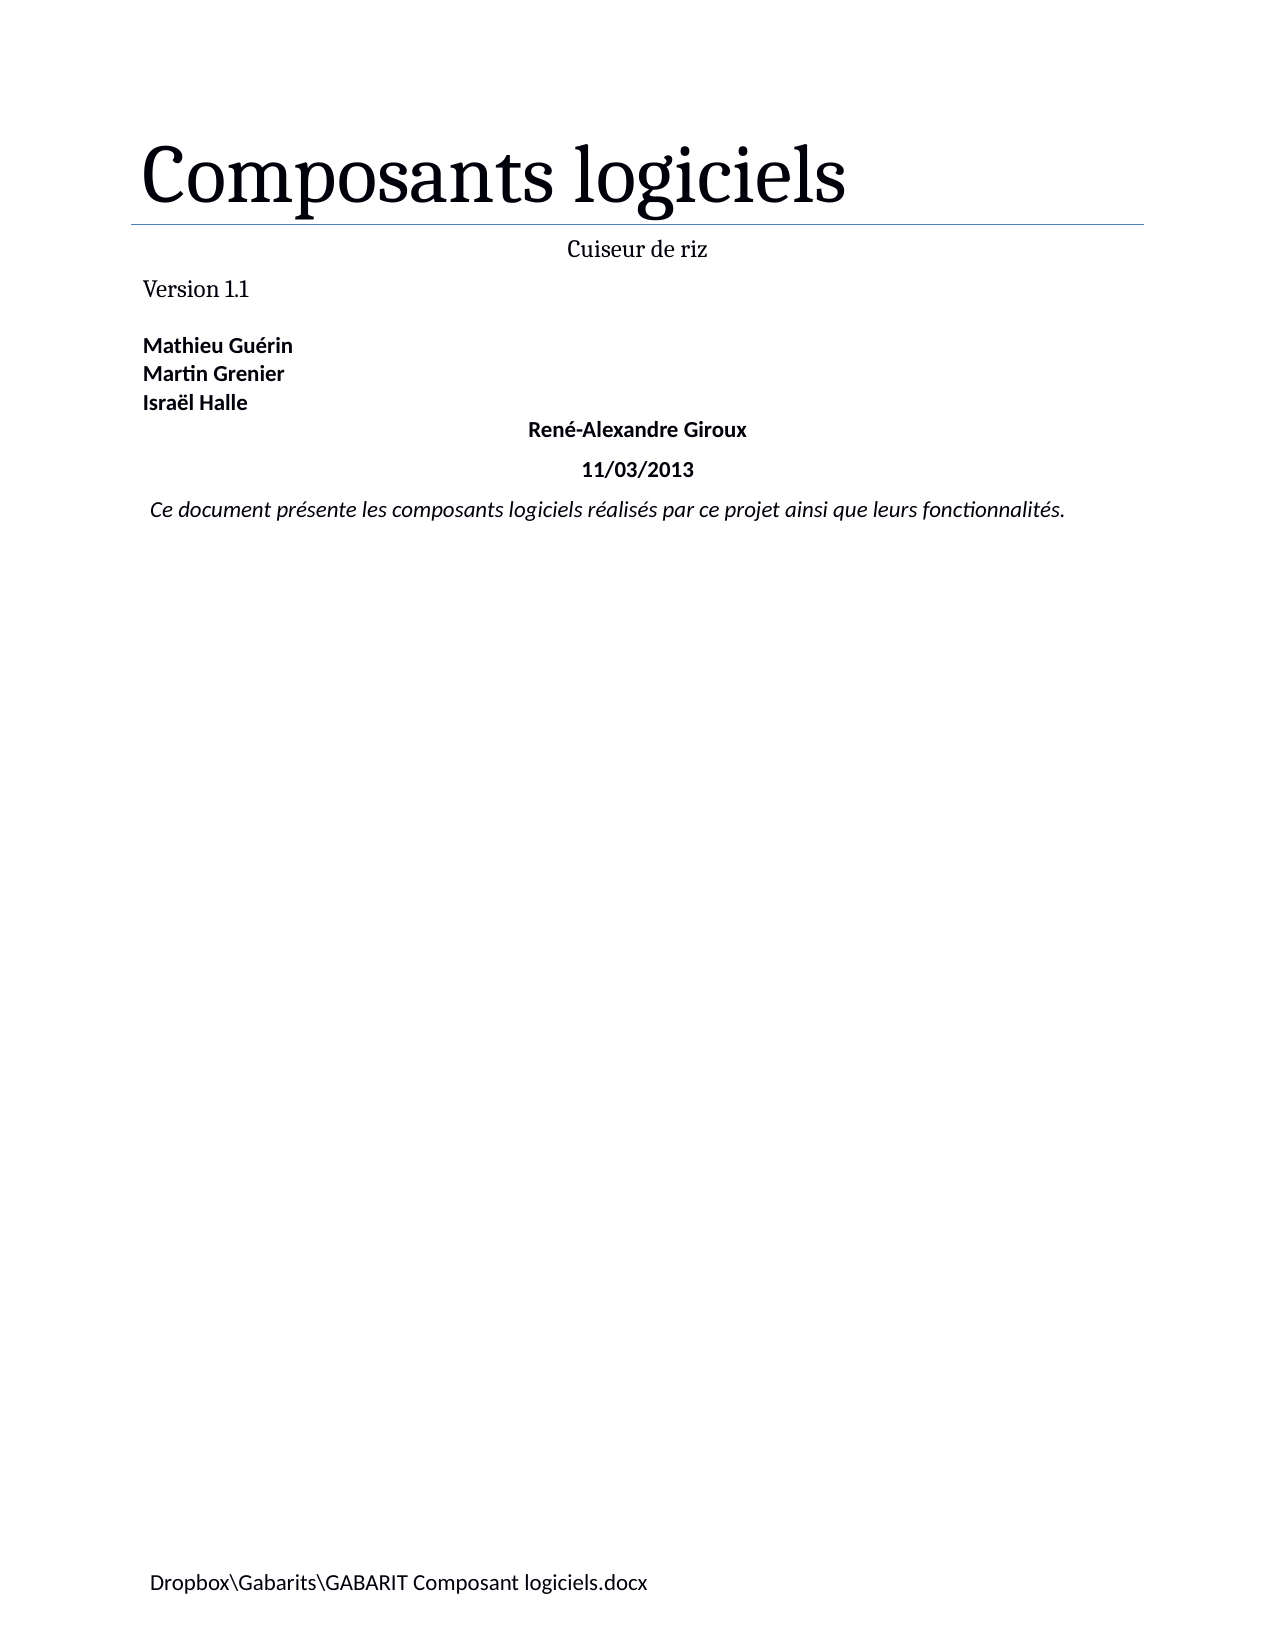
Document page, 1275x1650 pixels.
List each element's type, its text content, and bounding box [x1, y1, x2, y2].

table_cell Version 1.1 [131, 275, 1144, 332]
table_cell Cuiseur de riz [131, 225, 1144, 275]
table_cell 11/03/2013 [131, 444, 1144, 495]
table_header Ce document présente les composants logiciels réalisés par ce projet ainsi que leurs fonctionnalités. [139, 495, 1136, 546]
table_header [131, 75, 1144, 128]
table_cell Composants logiciels [131, 128, 1144, 223]
table_cell Mathieu Guérin Martin Grenier Israël Halle René-Alexandre Giroux [131, 332, 1144, 444]
